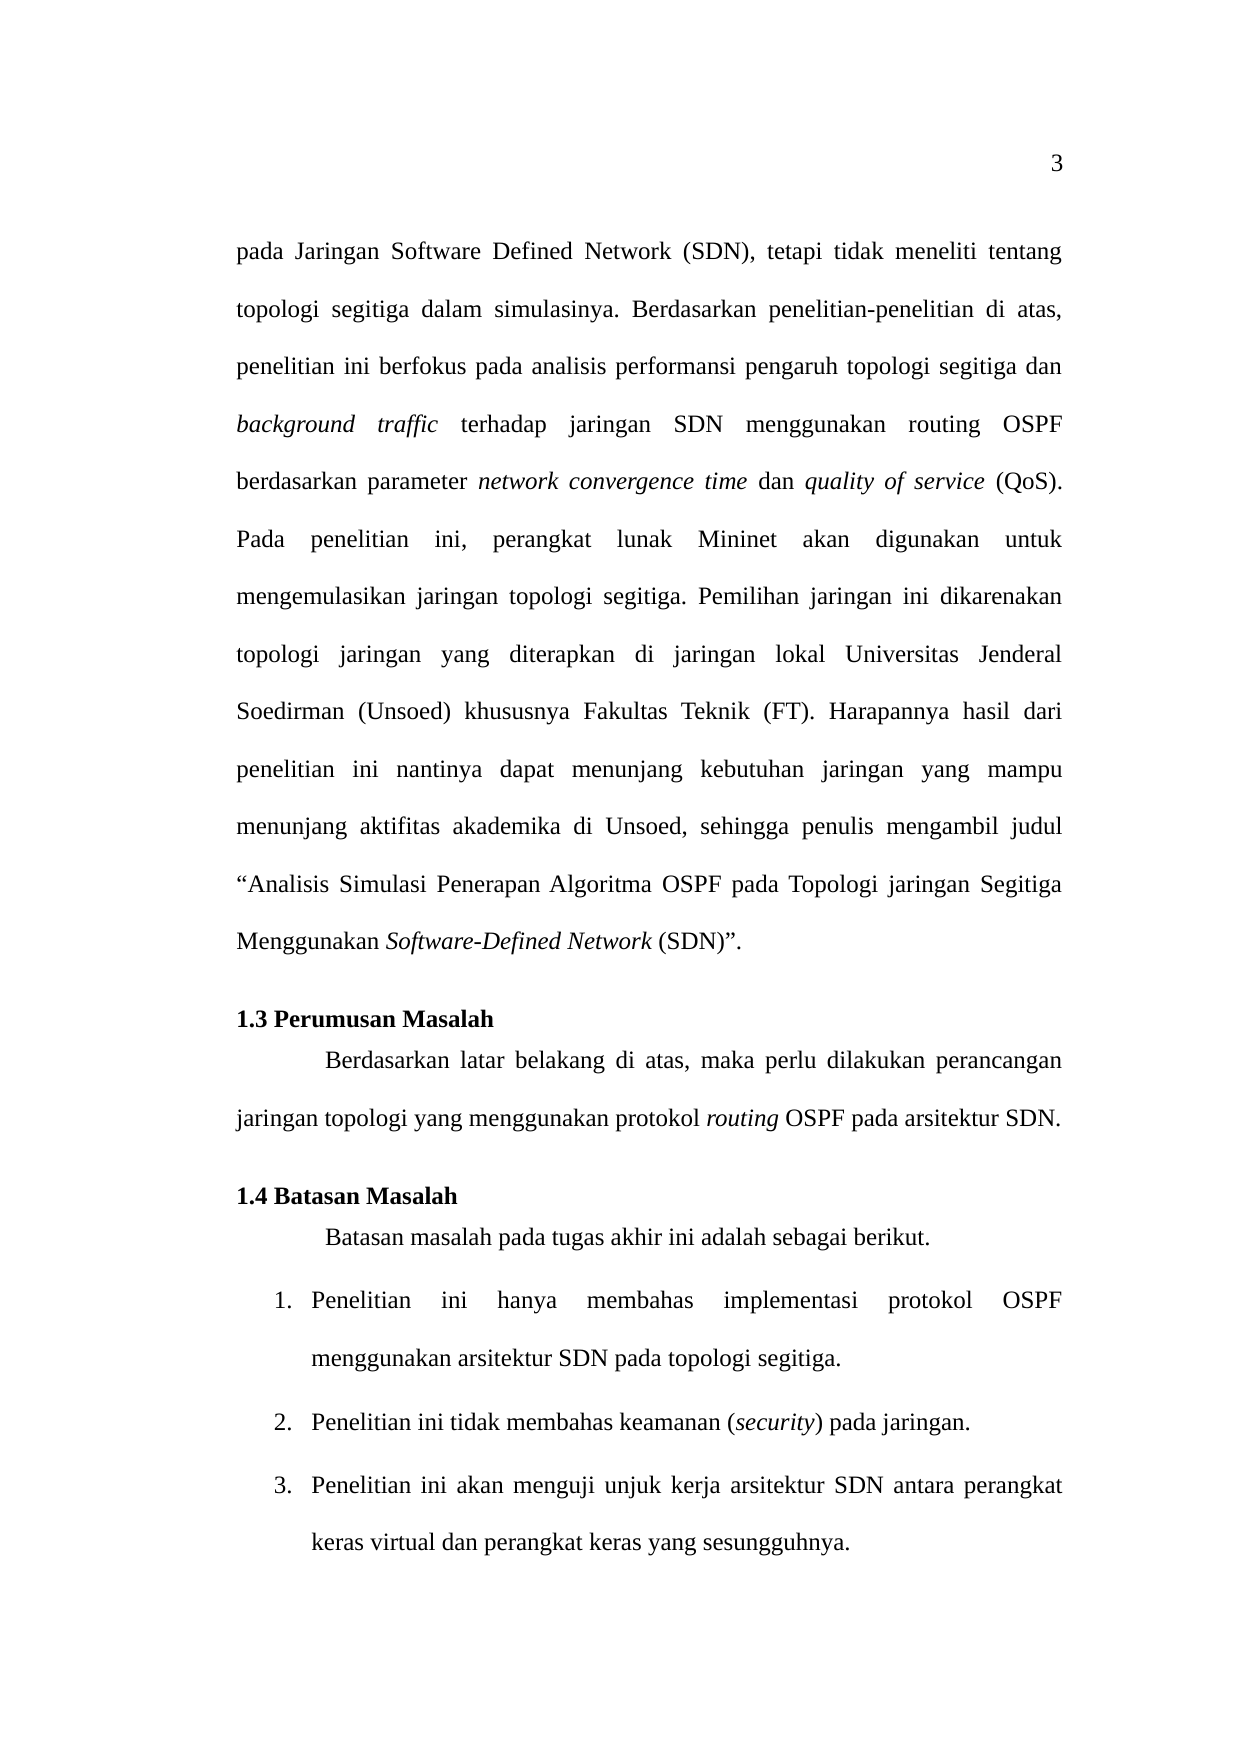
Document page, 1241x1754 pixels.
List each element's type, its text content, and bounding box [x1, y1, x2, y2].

text Batasan masalah pada tugas akhir ini adalah sebagai berikut. [236, 1222, 1063, 1251]
subtitle Perumusan Masalah [236, 1004, 1063, 1033]
text pada Jaringan Software Defined Network (SDN), tetapi tidak meneliti tentang topologi segitiga dalam simulasinya. Berdasarkan penelitian-penelitian di atas, penelitian ini berfokus pada analisis performansi pengaruh topologi segitiga dan background traffic terhadap jaringan SDN menggunakan routing OSPF berdasarkan parameter network convergence time dan quality of service (QoS). Pada penelitian ini, perangkat lunak Mininet akan digunakan untuk mengemulasikan jaringan topologi segitiga. Pemilihan jaringan ini dikarenakan topologi jaringan yang diterapkan di jaringan lokal Universitas Jenderal Soedirman (Unsoed) khususnya Fakultas Teknik (FT). Harapannya hasil dari penelitian ini nantinya dapat menunjang kebutuhan jaringan yang mampu menunjang aktifitas akademika di Unsoed, sehingga penulis mengambil judul “Analisis Simulasi Penerapan Algoritma OSPF pada Topologi jaringan Segitiga Menggunakan Software-Defined Network (SDN)”. [236, 236, 1063, 955]
subtitle Batasan Masalah [236, 1181, 1063, 1210]
list Penelitian ini akan menguji unjuk kerja arsitektur SDN antara perangkat keras virtual dan perangkat keras yang sesungguhnya. [274, 1470, 1063, 1556]
list Penelitian ini tidak membahas keamanan (security) pada jaringan. [274, 1407, 1063, 1435]
text Berdasarkan latar belakang di atas, maka perlu dilakukan perancangan jaringan topologi yang menggunakan protokol routing OSPF pada arsitektur SDN. [236, 1045, 1063, 1132]
list Penelitian ini hanya membahas implementasi protokol OSPF menggunakan arsitektur SDN pada topologi segitiga. [274, 1286, 1063, 1372]
